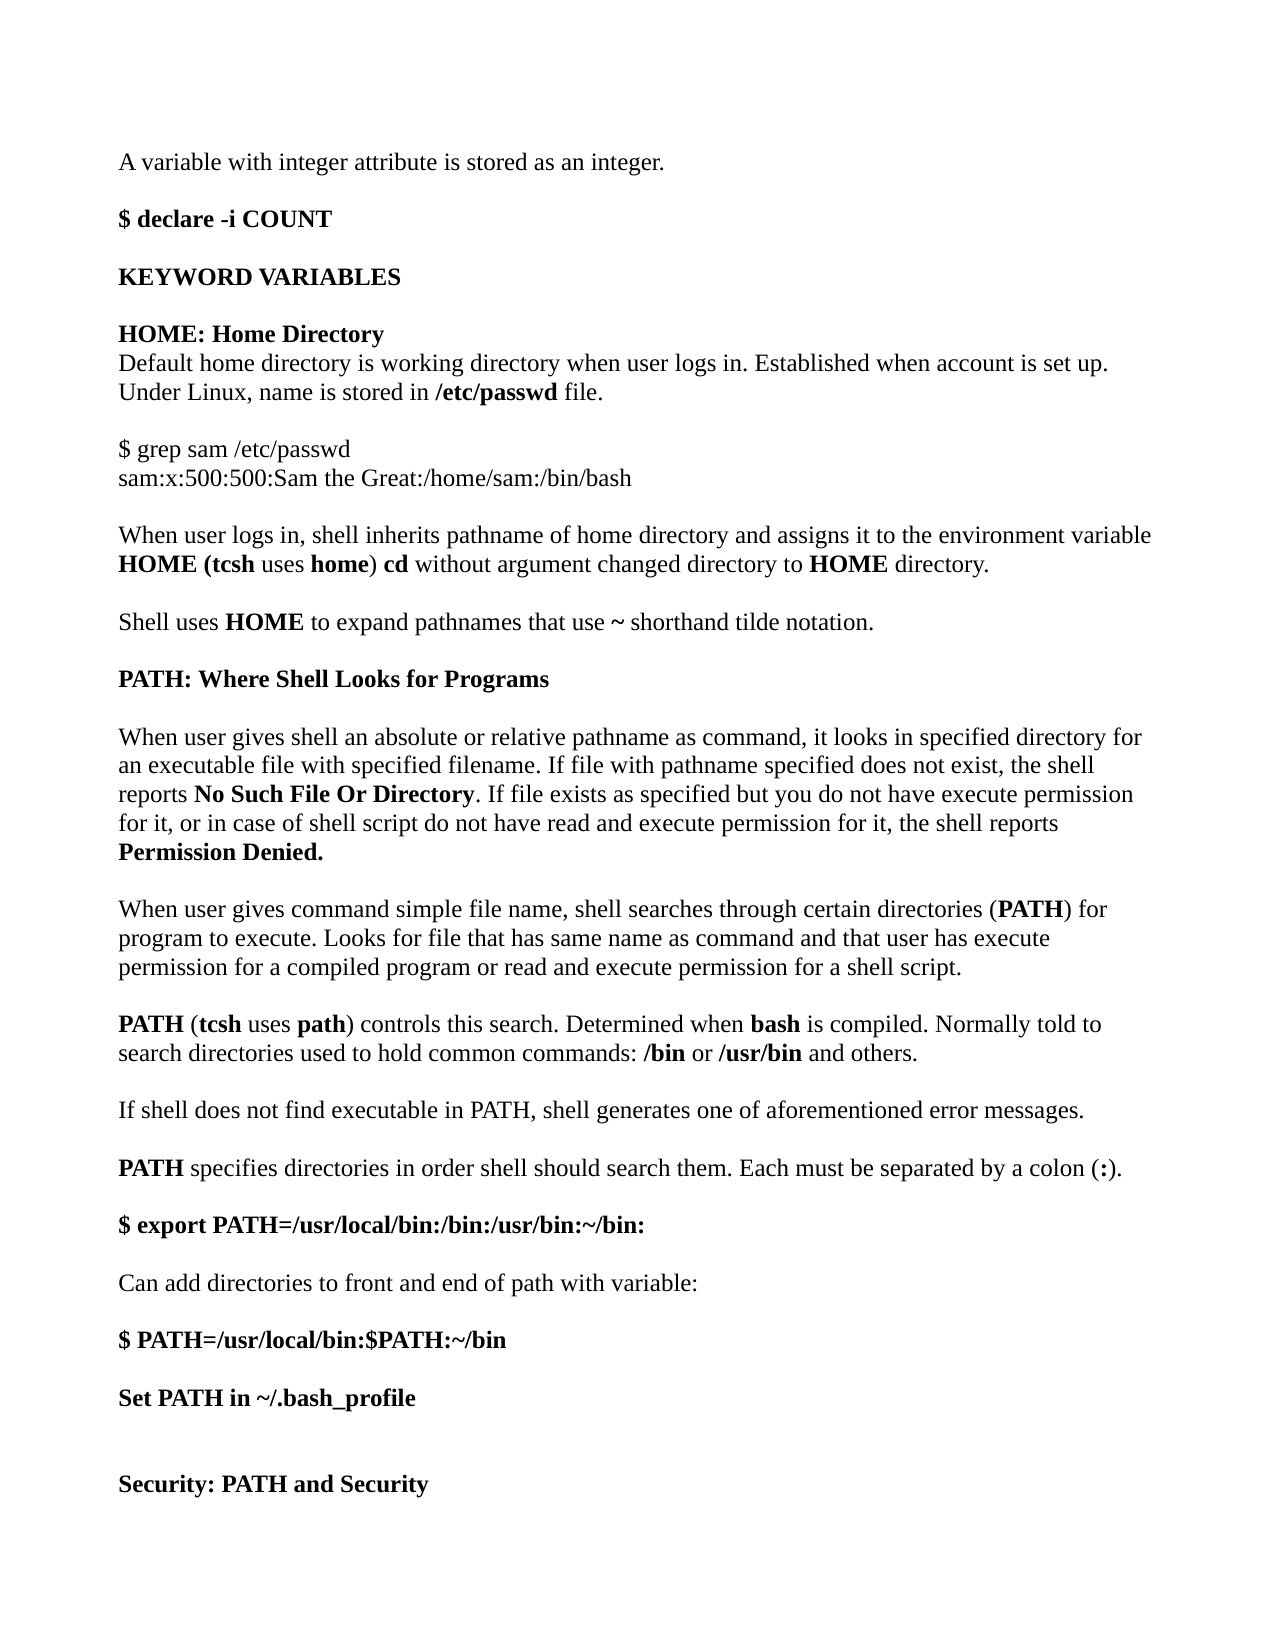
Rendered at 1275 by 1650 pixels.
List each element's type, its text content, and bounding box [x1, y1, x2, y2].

text $ grep sam /etc/passwd [118, 434, 1157, 463]
text sam:x:500:500:Sam the Great:/home/sam:/bin/bash [118, 463, 1157, 492]
text Can add directories to front and end of path with variable: [118, 1268, 1157, 1297]
text PATH (tcsh uses path) controls this search. Determined when bash is compiled. Normally told to search directories used to hold common commands: /bin or /usr/bin and others. [118, 1009, 1157, 1067]
text When user logs in, shell inherits pathname of home directory and assigns it to the environment variable HOME (tcsh uses home) cd without argument changed directory to HOME directory. [118, 521, 1157, 578]
text A variable with integer attribute is stored as an integer. [118, 147, 1157, 176]
text Security: PATH and Security [118, 1469, 1157, 1498]
text When user gives command simple file name, shell searches through certain directories (PATH) for program to execute. Looks for file that has same name as command and that user has execute permission for a compiled program or read and execute permission for a shell script. [118, 894, 1157, 981]
text $ export PATH=/usr/local/bin:/bin:/usr/bin:~/bin: [118, 1211, 1157, 1239]
text Default home directory is working directory when user logs in. Established when account is set up. Under Linux, name is stored in /etc/passwd file. [118, 348, 1157, 406]
text PATH specifies directories in order shell should search them. Each must be separated by a colon (:). [118, 1153, 1157, 1182]
text KEYWORD VARIABLES [118, 262, 1157, 291]
text $ declare -i COUNT [118, 204, 1157, 233]
text $ PATH=/usr/local/bin:$PATH:~/bin [118, 1326, 1157, 1354]
text Shell uses HOME to expand pathnames that use ~ shorthand tilde notation. [118, 607, 1157, 636]
text If shell does not find executable in PATH, shell generates one of aforementioned error messages. [118, 1096, 1157, 1124]
text When user gives shell an absolute or relative pathname as command, it looks in specified directory for an executable file with specified filename. If file with pathname specified does not exist, the shell reports No Such File Or Directory. If file exists as specified but you do not have execute permission for it, or in case of shell script do not have read and execute permission for it, the shell reports Permission Denied. [118, 722, 1157, 866]
text PATH: Where Shell Looks for Programs [118, 664, 1157, 693]
text Set PATH in ~/.bash_profile [118, 1383, 1157, 1412]
text HOME: Home Directory [118, 319, 1157, 348]
